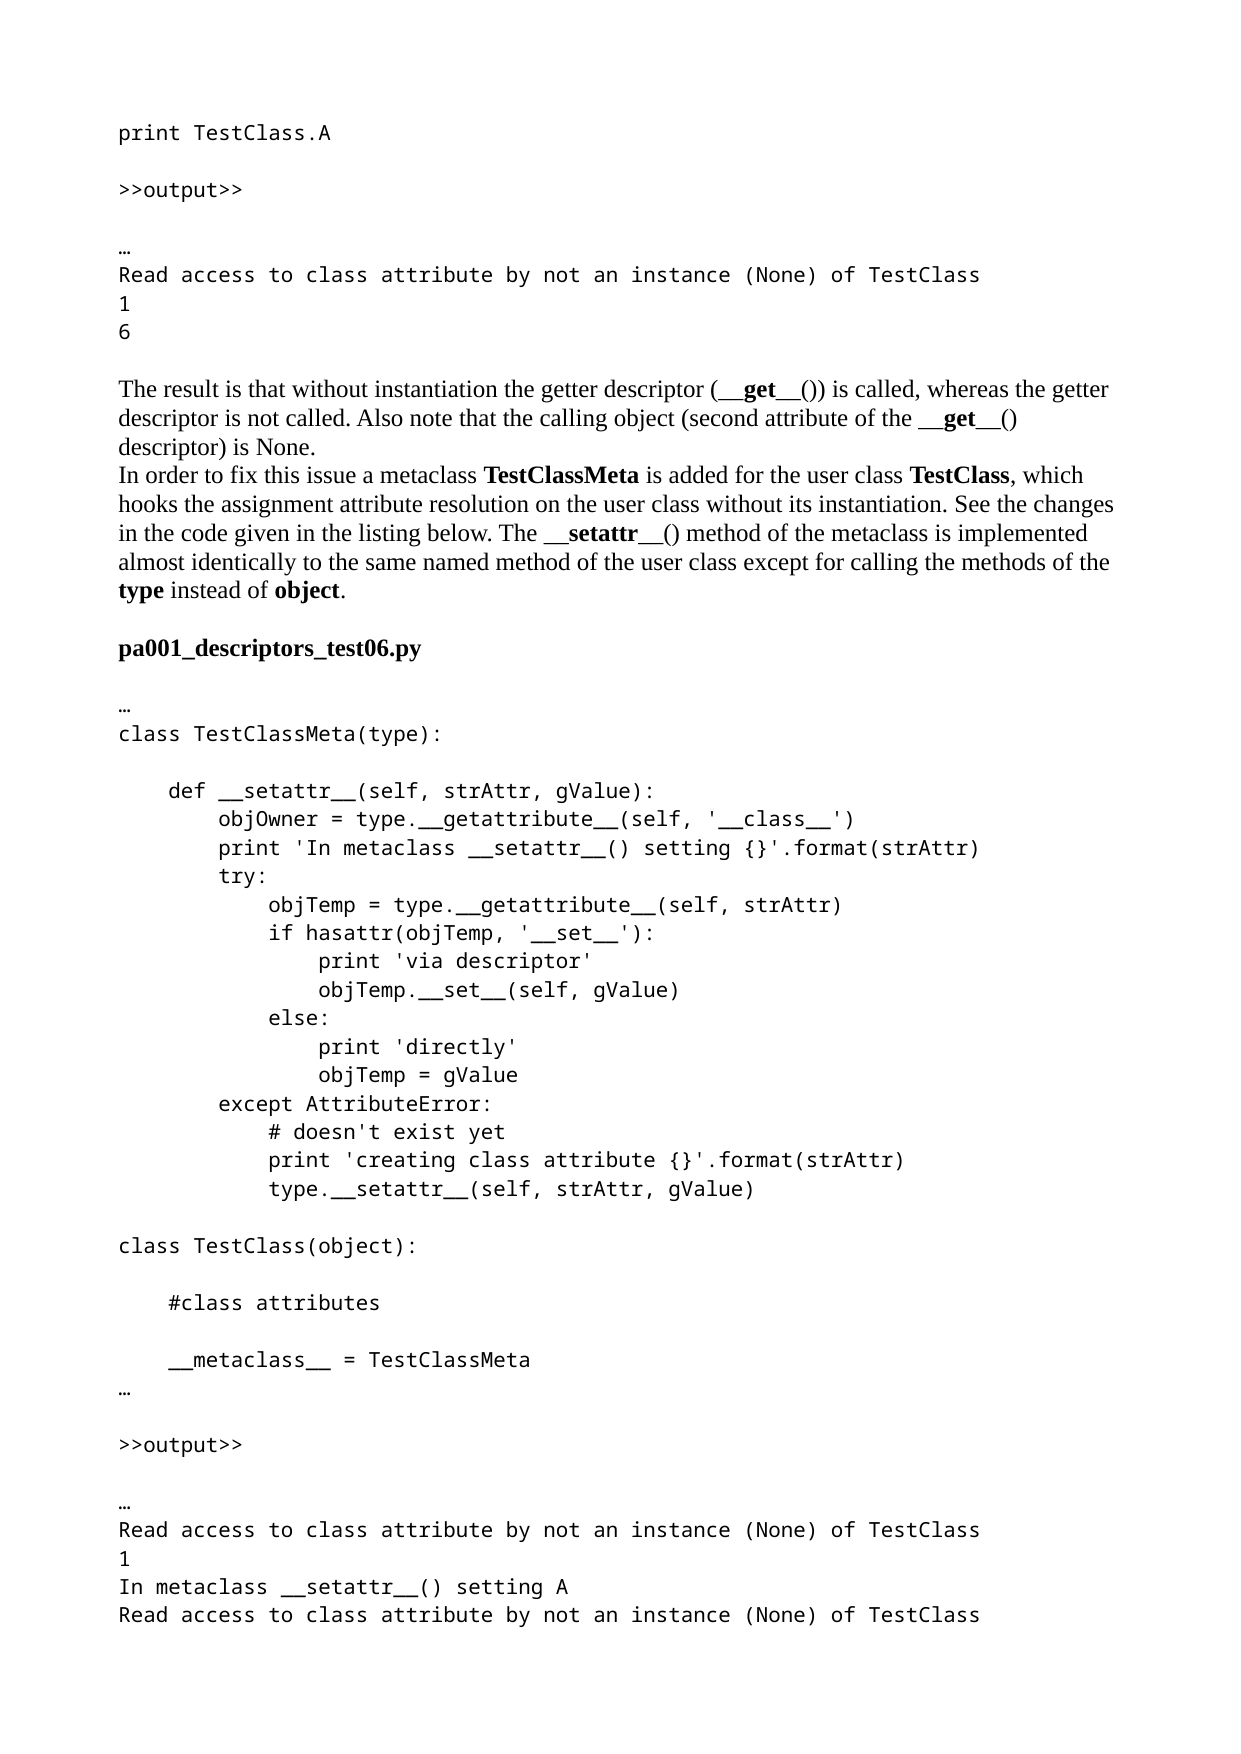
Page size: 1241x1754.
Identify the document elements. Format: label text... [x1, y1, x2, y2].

text Read access to class attribute by not an instance (None) of TestClass [118, 260, 1122, 289]
text In metaclass __setattr__() setting A [118, 1572, 1122, 1601]
text 6 [118, 317, 1122, 346]
text 1 [118, 289, 1122, 317]
text objTemp = gValue [118, 1060, 1122, 1089]
text except AttributeError: [118, 1089, 1122, 1117]
text #class attributes [118, 1288, 1122, 1316]
text print 'creating class attribute {}'.format(strAttr) [118, 1146, 1122, 1174]
text type.__setattr__(self, strAttr, gValue) [118, 1174, 1122, 1202]
text class TestClassMeta(type): [118, 719, 1122, 747]
text … [118, 1487, 1122, 1515]
text def __setattr__(self, strAttr, gValue): [118, 776, 1122, 804]
text objTemp.__set__(self, gValue) [118, 975, 1122, 1003]
text Read access to class attribute by not an instance (None) of TestClass [118, 1601, 1122, 1629]
text try: [118, 861, 1122, 890]
text print 'via descriptor' [118, 947, 1122, 975]
text In order to fix this issue a metaclass TestClassMeta is added for the user class TestClass, which hooks the assignment attribute resolution on the user class without its instantiation. See the changes in the code given in the listing below. The __setattr__() method of the metaclass is implemented almost identically to the same named method of the user class except for calling the methods of the type instead of object. [118, 461, 1122, 604]
text else: [118, 1003, 1122, 1032]
text … [118, 1373, 1122, 1402]
text The result is that without instantiation the getter descriptor (__get__()) is called, whereas the getter descriptor is not called. Also note that the calling object (second attribute of the __get__() descriptor) is None. [118, 374, 1122, 461]
text 1 [118, 1544, 1122, 1572]
text if hasattr(objTemp, '__set__'): [118, 918, 1122, 947]
text # doesn't exist yet [118, 1117, 1122, 1146]
text __metaclass__ = TestClassMeta [118, 1345, 1122, 1373]
text Read access to class attribute by not an instance (None) of TestClass [118, 1515, 1122, 1544]
text print TestClass.A [118, 118, 1122, 147]
text … [118, 232, 1122, 260]
text objOwner = type.__getattribute__(self, '__class__') [118, 804, 1122, 833]
text >>output>> [118, 1430, 1122, 1458]
text … [118, 691, 1122, 719]
text class TestClass(object): [118, 1231, 1122, 1259]
text pa001_descriptors_test06.py [118, 633, 1122, 662]
text print 'directly' [118, 1032, 1122, 1060]
text objTemp = type.__getattribute__(self, strAttr) [118, 890, 1122, 918]
text >>output>> [118, 175, 1122, 203]
text print 'In metaclass __setattr__() setting {}'.format(strAttr) [118, 833, 1122, 861]
